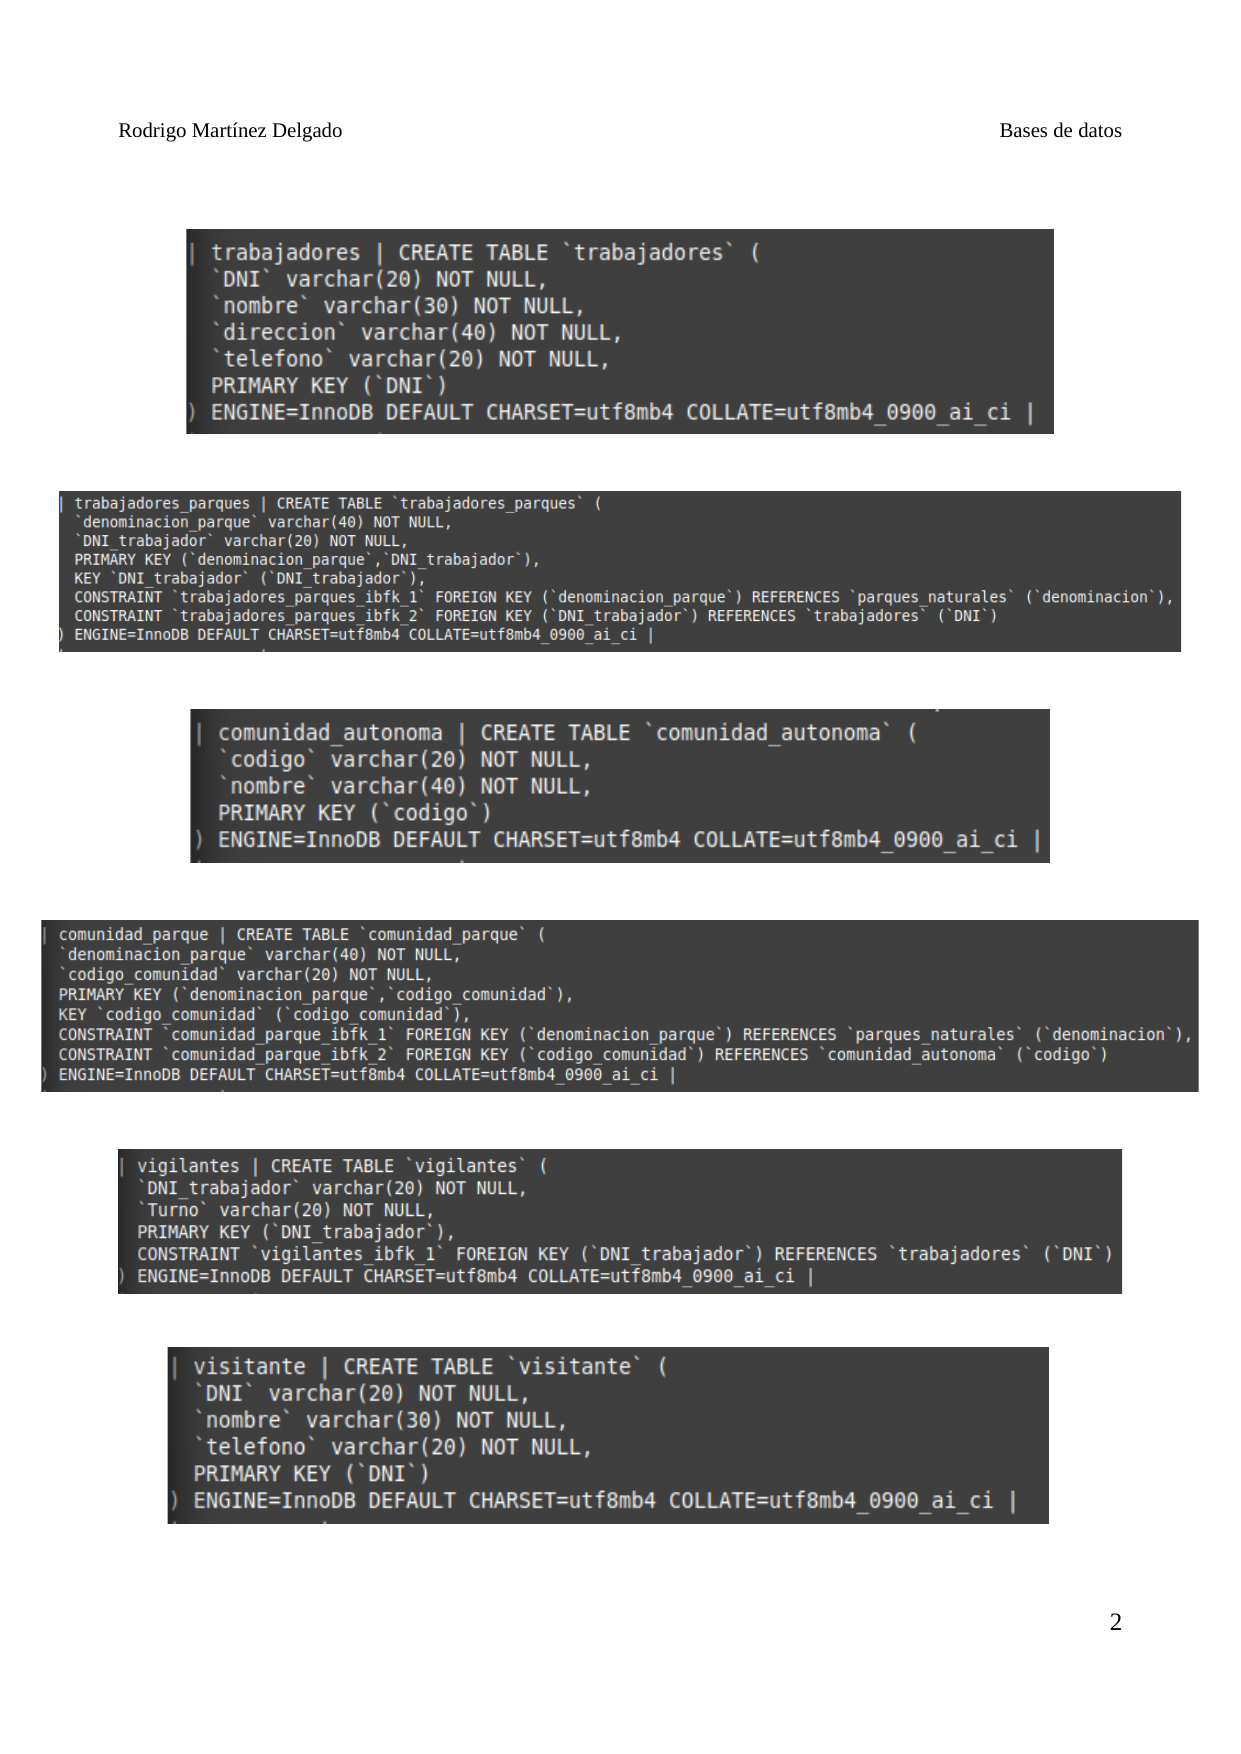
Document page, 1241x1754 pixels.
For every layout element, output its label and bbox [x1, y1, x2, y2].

picture [190, 709, 1050, 863]
picture [118, 1149, 1123, 1294]
picture [186, 229, 1054, 434]
picture [167, 1347, 1049, 1524]
picture [41, 920, 1199, 1092]
picture [59, 491, 1182, 652]
